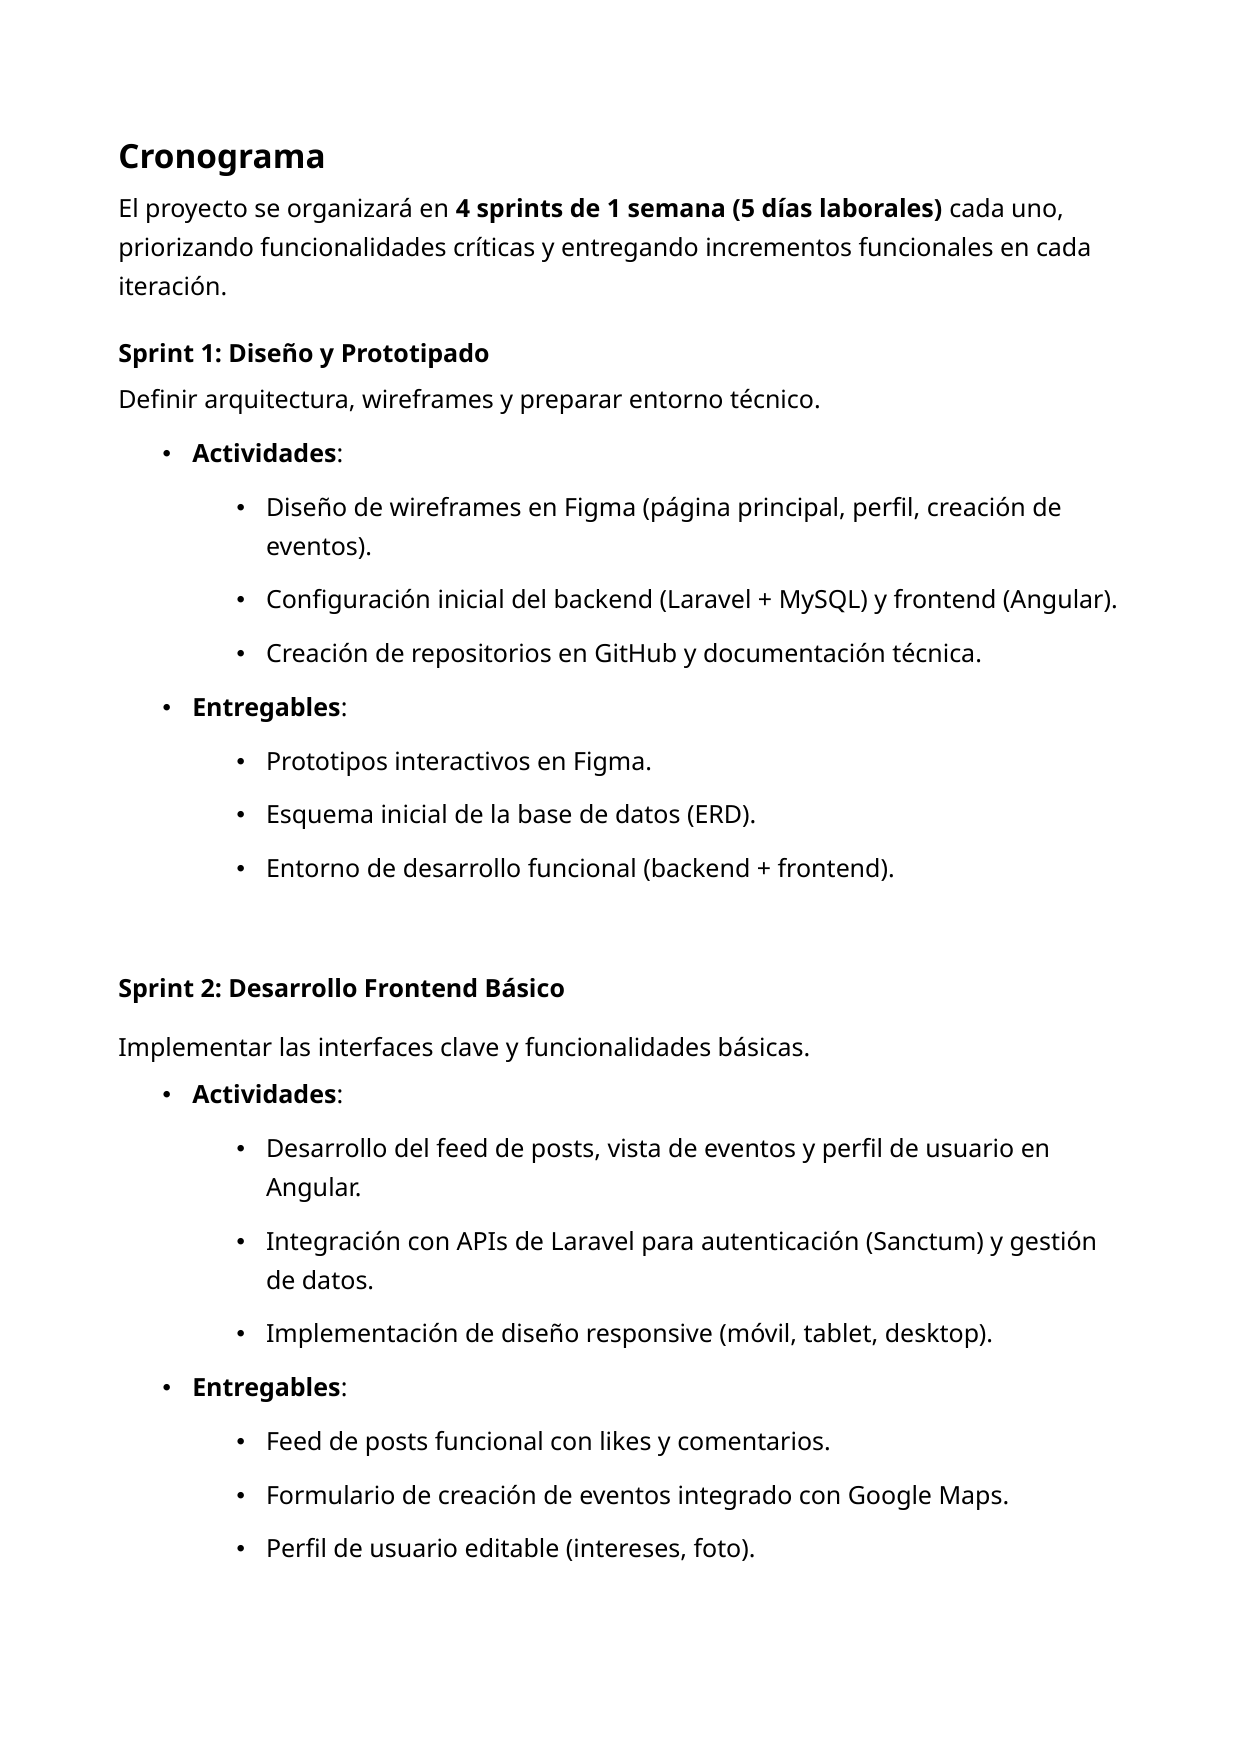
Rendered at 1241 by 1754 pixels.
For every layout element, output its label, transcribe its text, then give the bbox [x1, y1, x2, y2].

subtitle Cronograma [118, 133, 1122, 178]
list Desarrollo del feed de posts, vista de eventos y perfil de usuario en Angular. [236, 1130, 1122, 1203]
list Actividades: [162, 436, 1122, 469]
subtitle Implementar las interfaces clave y funcionalidades básicas. [118, 1030, 1122, 1064]
list Actividades: [162, 1077, 1122, 1111]
text El proyecto se organizará en 4 sprints de 1 semana (5 días laborales) cada uno, priorizando funcionalidades críticas y entregando incrementos funcionales en cada iteración. [118, 191, 1122, 303]
list Entorno de desarrollo funcional (backend + frontend). [236, 851, 1122, 885]
list Entregables: [162, 690, 1122, 724]
list Configuración inicial del backend (Laravel + MySQL) y frontend (Angular). [236, 582, 1122, 616]
list Perfil de usuario editable (intereses, foto). [236, 1531, 1122, 1565]
list Creación de repositorios en GitHub y documentación técnica. [236, 636, 1122, 670]
list Prototipos interactivos en Figma. [236, 743, 1122, 777]
list Implementación de diseño responsive (móvil, tablet, desktop). [236, 1316, 1122, 1350]
list Esquema inicial de la base de datos (ERD). [236, 797, 1122, 831]
list Integración con APIs de Laravel para autenticación (Sanctum) y gestión de datos. [236, 1223, 1122, 1296]
subtitle Sprint 1: Diseño y Prototipado [118, 335, 1122, 369]
subtitle Sprint 2: Desarrollo Frontend Básico [118, 971, 1122, 1005]
list Feed de posts funcional con likes y comentarios. [236, 1424, 1122, 1458]
text Definir arquitectura, wireframes y preparar entorno técnico. [118, 382, 1122, 416]
list Entregables: [162, 1370, 1122, 1404]
list Formulario de creación de eventos integrado con Google Maps. [236, 1477, 1122, 1511]
list Diseño de wireframes en Figma (página principal, perfil, creación de eventos). [236, 489, 1122, 562]
